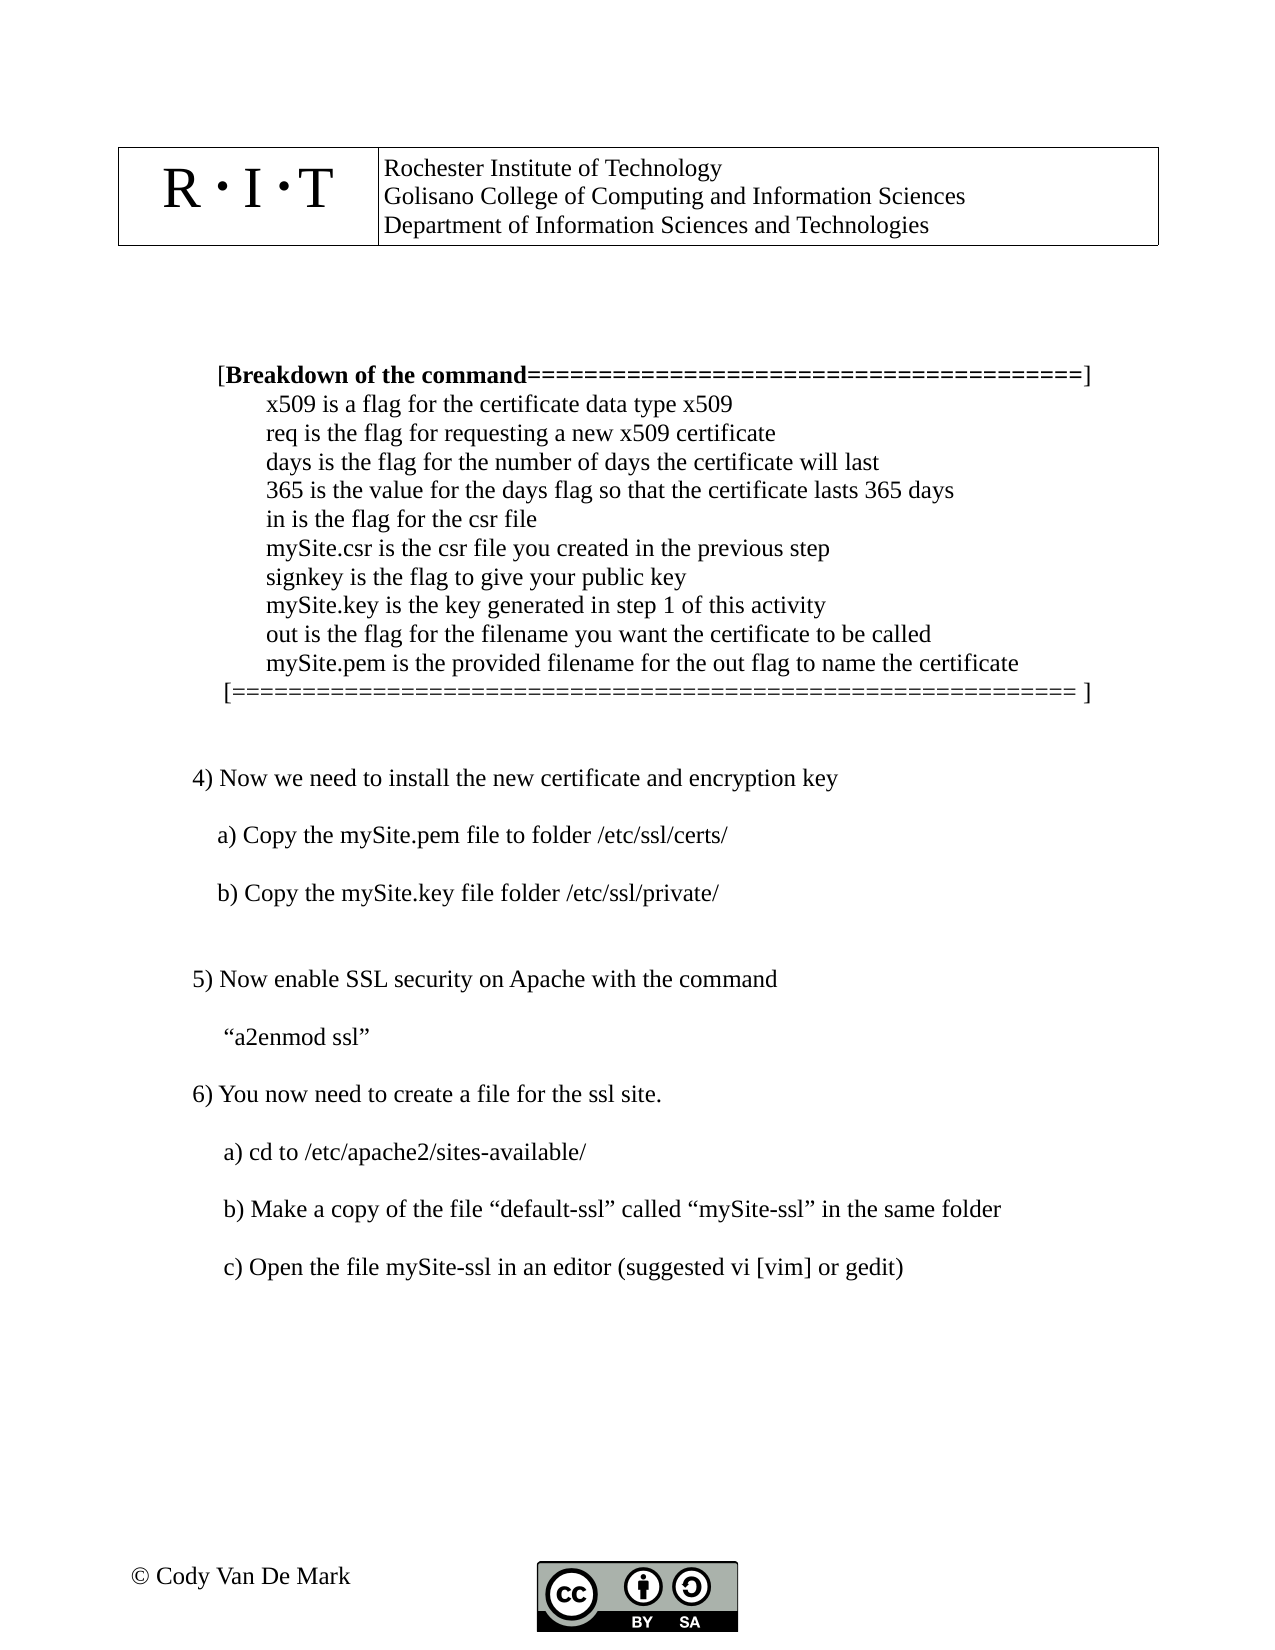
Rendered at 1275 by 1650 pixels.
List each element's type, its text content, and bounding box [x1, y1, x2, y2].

picture [536, 1561, 739, 1632]
text 4) Now we need to install the new certificate and encryption key a) Copy the mySite.pem file to folder /etc/ssl/certs/ b) Copy the mySite.key file folder /etc/ssl/private/ 5) Now enable SSL security on Apache with the command “a2enmod ssl” 6) You now need to create a file for the ssl site. a) cd to /etc/apache2/sites-available/ b) Make a copy of the file “default-ssl” called “mySite-ssl” in the same folder c) Open the file mySite-ssl in an editor (suggested vi [vim] or gedit) [118, 763, 1157, 1309]
text [Breakdown of the command=======================================] x509 is a flag for the certificate data type x509 req is the flag for requesting a new x509 certificate [118, 303, 1157, 447]
text [============================================================ ] [118, 677, 1157, 706]
text [118, 1309, 1157, 1511]
text days is the flag for the number of days the certificate will last 365 is the value for the days flag so that the certificate lasts 365 days in is the flag for the csr file mySite.csr is the csr file you created in the previous step signkey is the flag to give your public key mySite.key is the key generated in step 1 of this activity out is the flag for the filename you want the certificate to be called mySite.pem is the provided filename for the out flag to name the certificate [118, 447, 1157, 677]
